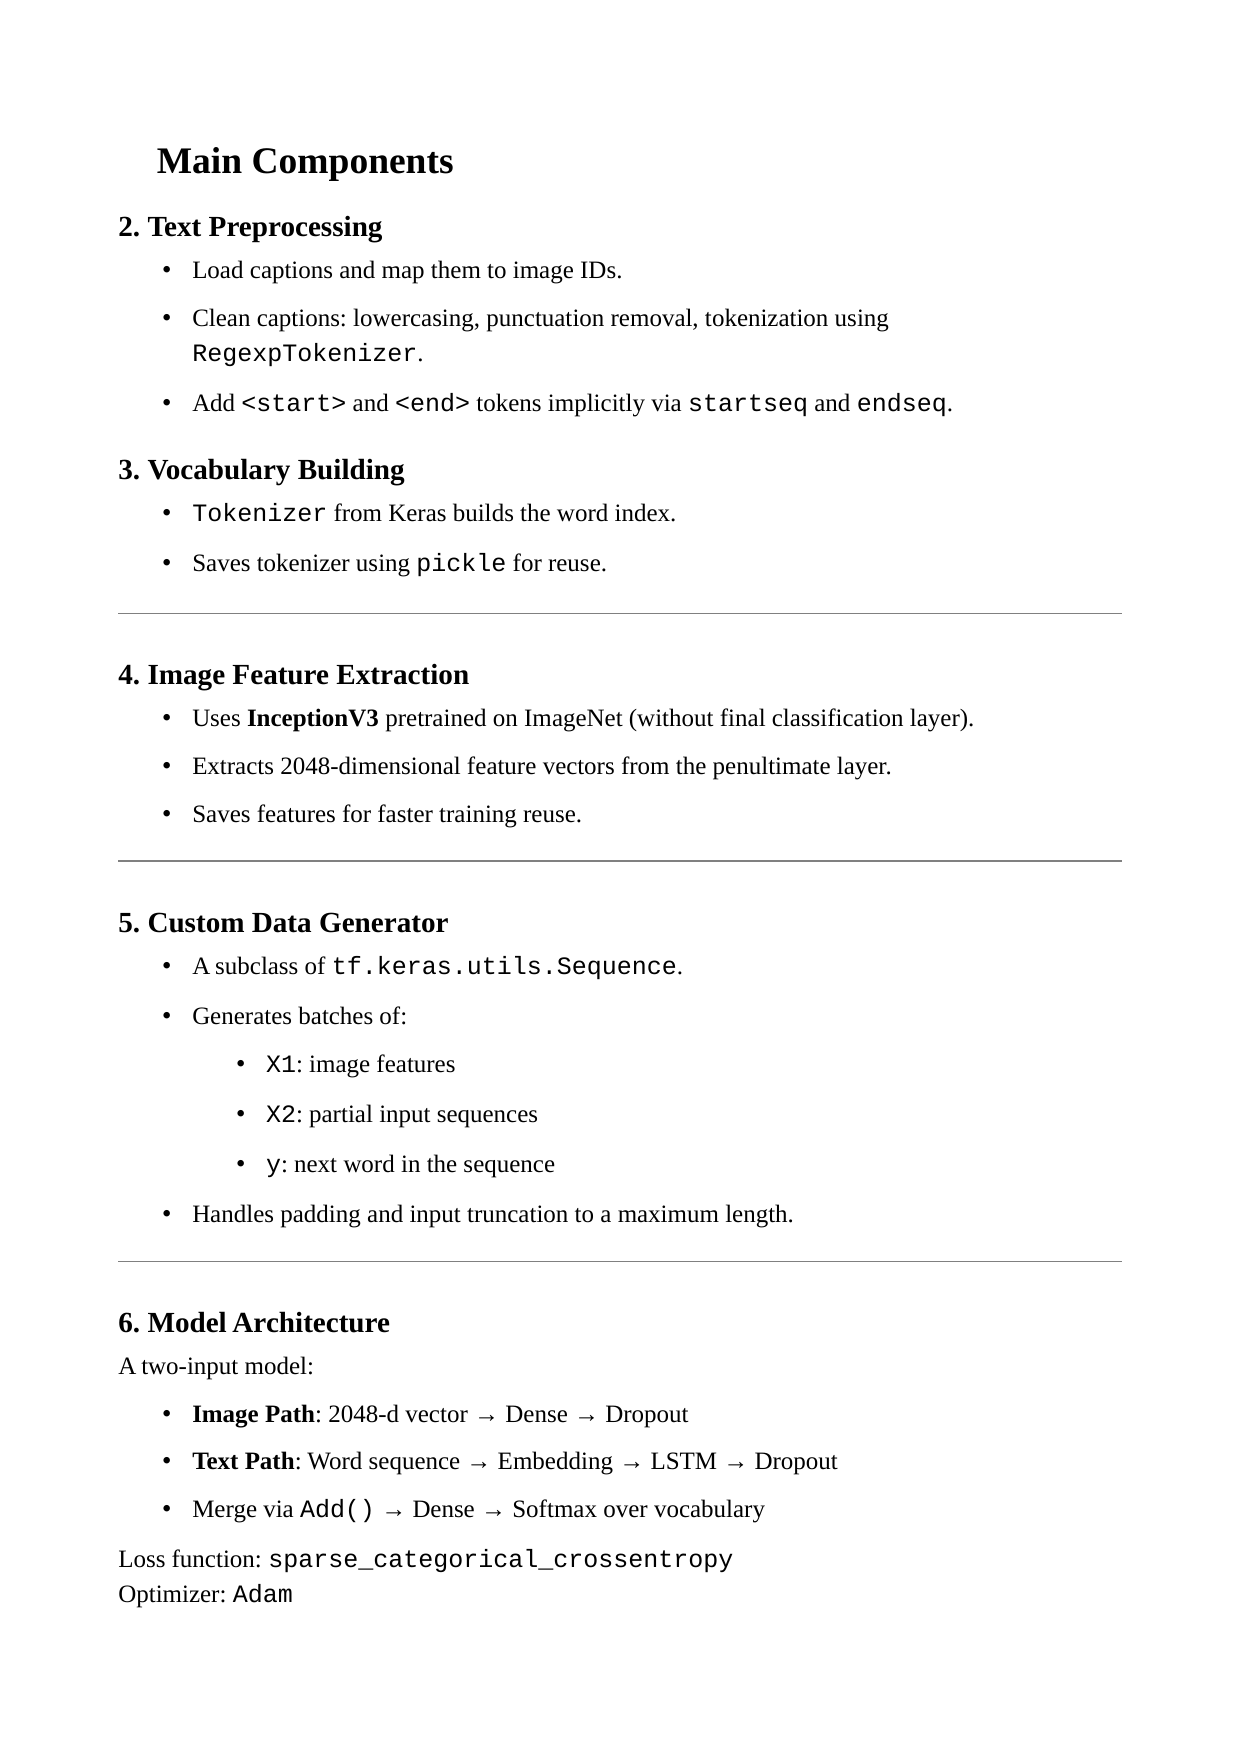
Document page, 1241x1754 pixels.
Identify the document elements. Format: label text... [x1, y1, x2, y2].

list Load captions and map them to image IDs. [162, 255, 1122, 284]
text A two-input model: [118, 1351, 1122, 1380]
list Generates batches of: [162, 1001, 1122, 1030]
list Tokenizer from Keras builds the word index. [162, 498, 1122, 529]
subtitle 5. Custom Data Generator [118, 905, 1122, 939]
text Loss function: sparse_categorical_crossentropy Optimizer: Adam [118, 1544, 1122, 1610]
subtitle 🧰 Main Components [118, 139, 1122, 182]
subtitle 6. Model Architecture [118, 1305, 1122, 1339]
subtitle 2. Text Preprocessing [118, 209, 1122, 243]
list Text Path: Word sequence → Embedding → LSTM → Dropout [162, 1446, 1122, 1475]
list Handles padding and input truncation to a maximum length. [162, 1199, 1122, 1227]
subtitle 3. Vocabulary Building [118, 452, 1122, 486]
list Clean captions: lowercasing, punctuation removal, tokenization using RegexpTokenizer. [162, 303, 1122, 369]
list Uses InceptionV3 pretrained on ImageNet (without final classification layer). [162, 703, 1122, 732]
list Image Path: 2048-d vector → Dense → Dropout [162, 1399, 1122, 1428]
list A subclass of tf.keras.utils.Sequence. [162, 951, 1122, 982]
list X1: image features [236, 1049, 1122, 1079]
list Add <start> and <end> tokens implicitly via startseq and endseq. [162, 388, 1122, 419]
list Extracts 2048-dimensional feature vectors from the penultimate layer. [162, 751, 1122, 780]
subtitle 4. Image Feature Extraction [118, 657, 1122, 691]
list y: next word in the sequence [236, 1149, 1122, 1179]
list X2: partial input sequences [236, 1099, 1122, 1129]
list Merge via Add() → Dense → Softmax over vocabulary [162, 1494, 1122, 1525]
list Saves tokenizer using pickle for reuse. [162, 548, 1122, 579]
list Saves features for faster training reuse. [162, 799, 1122, 827]
